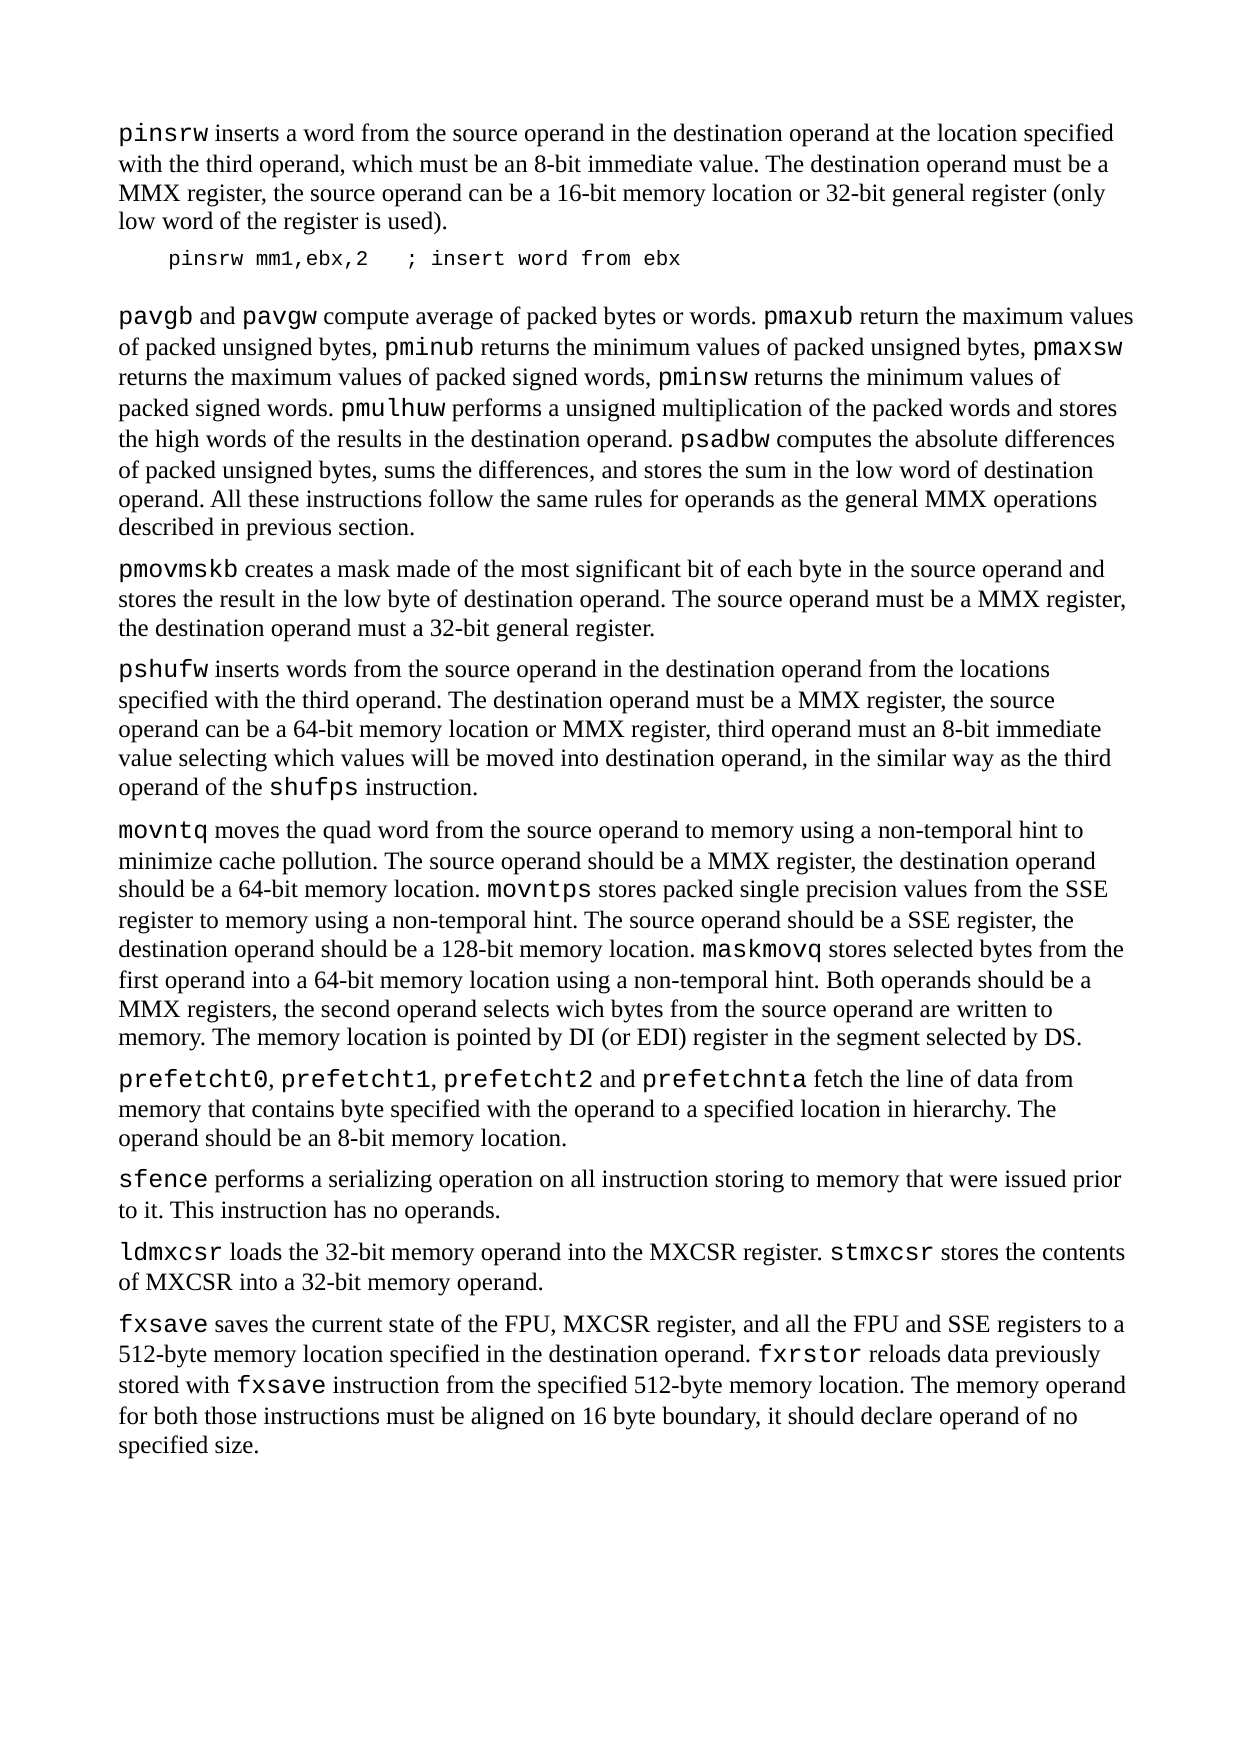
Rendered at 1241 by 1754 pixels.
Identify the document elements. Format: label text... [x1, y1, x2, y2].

text pavgb and pavgw compute average of packed bytes or words. pmaxub return the maximum values of packed unsigned bytes, pminub returns the minimum values of packed unsigned bytes, pmaxsw returns the maximum values of packed signed words, pminsw returns the minimum values of packed signed words. pmulhuw performs a unsigned multiplication of the packed words and stores the high words of the results in the destination operand. psadbw computes the absolute differences of packed unsigned bytes, sums the differences, and stores the sum in the low word of destination operand. All these instructions follow the same rules for operands as the general MMX operations described in previous section. [118, 301, 1137, 541]
text fxsave saves the current state of the FPU, MXCSR register, and all the FPU and SSE registers to a 512-byte memory location specified in the destination operand. fxrstor reloads data previously stored with fxsave instruction from the specified 512-byte memory location. The memory operand for both those instructions must be aligned on 16 byte boundary, it should declare operand of no specified size. [118, 1309, 1137, 1459]
text pinsrw mm1,ebx,2 ; insert word from ebx [118, 248, 1137, 271]
text sfence performs a serializing operation on all instruction storing to memory that were issued prior to it. This instruction has no operands. [118, 1164, 1137, 1224]
text pinsrw inserts a word from the source operand in the destination operand at the location specified with the third operand, which must be an 8-bit immediate value. The destination operand must be a MMX register, the source operand can be a 16-bit memory location or 32-bit general register (only low word of the register is used). [118, 118, 1137, 235]
text pmovmskb creates a mask made of the most significant bit of each byte in the source operand and stores the result in the low byte of destination operand. The source operand must be a MMX register, the destination operand must a 32-bit general register. [118, 554, 1137, 642]
text ldmxcsr loads the 32-bit memory operand into the MXCSR register. stmxcsr stores the contents of MXCSR into a 32-bit memory operand. [118, 1237, 1137, 1296]
text movntq moves the quad word from the source operand to memory using a non-temporal hint to minimize cache pollution. The source operand should be a MMX register, the destination operand should be a 64-bit memory location. movntps stores packed single precision values from the SSE register to memory using a non-temporal hint. The source operand should be a SSE register, the destination operand should be a 128-bit memory location. maskmovq stores selected bytes from the first operand into a 64-bit memory location using a non-temporal hint. Both operands should be a MMX registers, the second operand selects wich bytes from the source operand are written to memory. The memory location is pointed by DI (or EDI) register in the segment selected by DS. [118, 815, 1137, 1051]
text pshufw inserts words from the source operand in the destination operand from the locations specified with the third operand. The destination operand must be a MMX register, the source operand can be a 64-bit memory location or MMX register, third operand must an 8-bit immediate value selecting which values will be moved into destination operand, in the similar way as the third operand of the shufps instruction. [118, 654, 1137, 802]
text prefetcht0, prefetcht1, prefetcht2 and prefetchnta fetch the line of data from memory that contains byte specified with the operand to a specified location in hierarchy. The operand should be an 8-bit memory location. [118, 1064, 1137, 1152]
